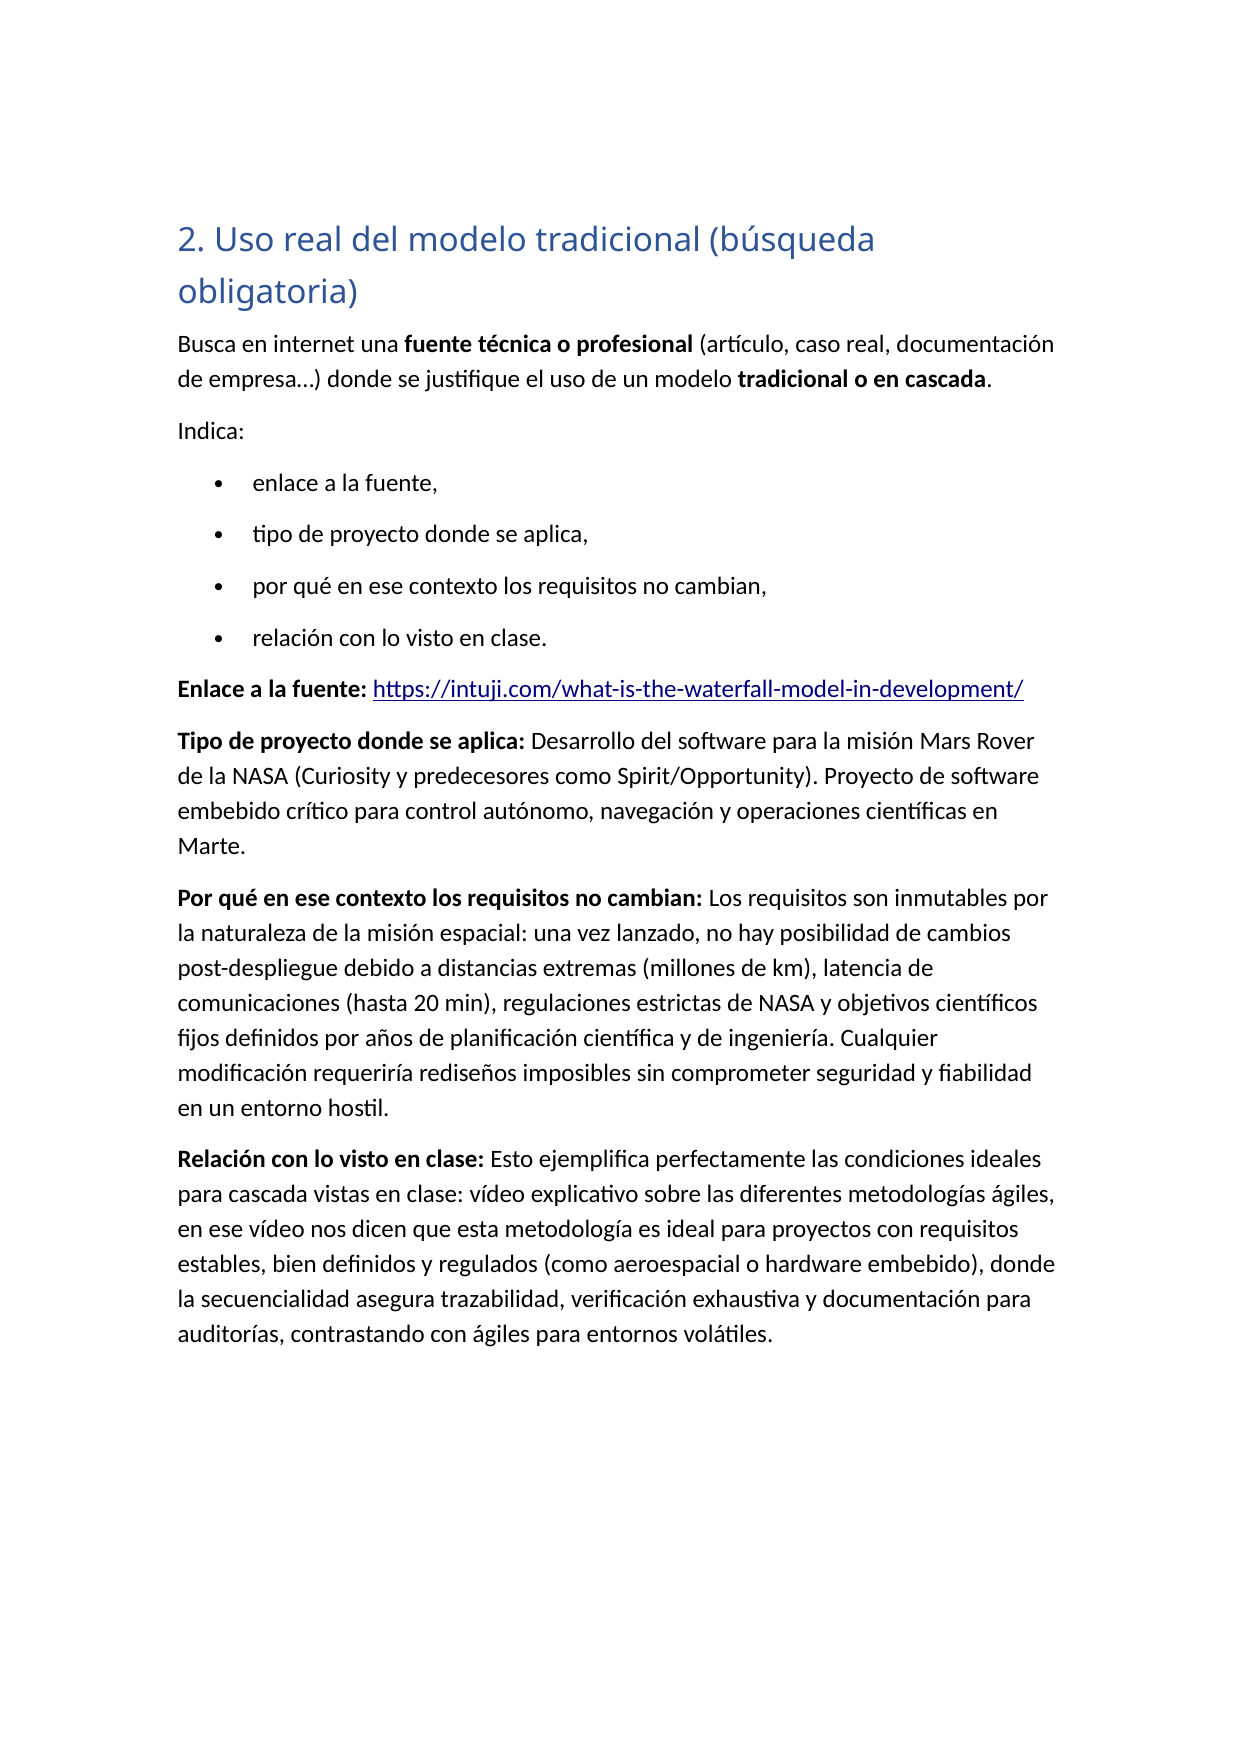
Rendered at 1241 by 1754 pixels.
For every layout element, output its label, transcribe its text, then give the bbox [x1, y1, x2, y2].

text Por qué en ese contexto los requisitos no cambian: Los requisitos son inmutables por la naturaleza de la misión espacial: una vez lanzado, no hay posibilidad de cambios post-despliegue debido a distancias extremas (millones de km), latencia de comunicaciones (hasta 20 min), regulaciones estrictas de NASA y objetivos científicos fijos definidos por años de planificación científica y de ingeniería. Cualquier modificación requeriría rediseños imposibles sin comprometer seguridad y fiabilidad en un entorno hostil. [177, 882, 1063, 1122]
subtitle 2. Uso real del modelo tradicional (búsqueda obligatoria) [177, 216, 1063, 313]
list por qué en ese contexto los requisitos no cambian, [215, 570, 1063, 601]
list relación con lo visto en clase. [215, 622, 1063, 652]
text Tipo de proyecto donde se aplica: Desarrollo del software para la misión Mars Rover de la NASA (Curiosity y predecesores como Spirit/Opportunity). Proyecto de software embebido crítico para control autónomo, navegación y operaciones científicas en Marte.​ [177, 725, 1063, 861]
text Busca en internet una fuente técnica o profesional (artículo, caso real, documentación de empresa…) donde se justifique el uso de un modelo tradicional o en cascada. [177, 329, 1063, 394]
list tipo de proyecto donde se aplica, [215, 519, 1063, 549]
text Enlace a la fuente: https://intuji.com/what-is-the-waterfall-model-in-development/​ [177, 674, 1063, 704]
text Relación con lo visto en clase: Esto ejemplifica perfectamente las condiciones ideales para cascada vistas en clase: vídeo explicativo sobre las diferentes metodologías ágiles, en ese vídeo nos dicen que esta metodología es ideal para proyectos con requisitos estables, bien definidos y regulados (como aeroespacial o hardware embebido), donde la secuencialidad asegura trazabilidad, verificación exhaustiva y documentación para auditorías, contrastando con ágiles para entornos volátiles.​ [177, 1144, 1063, 1349]
list enlace a la fuente, [215, 467, 1063, 497]
text Indica: [177, 415, 1063, 446]
